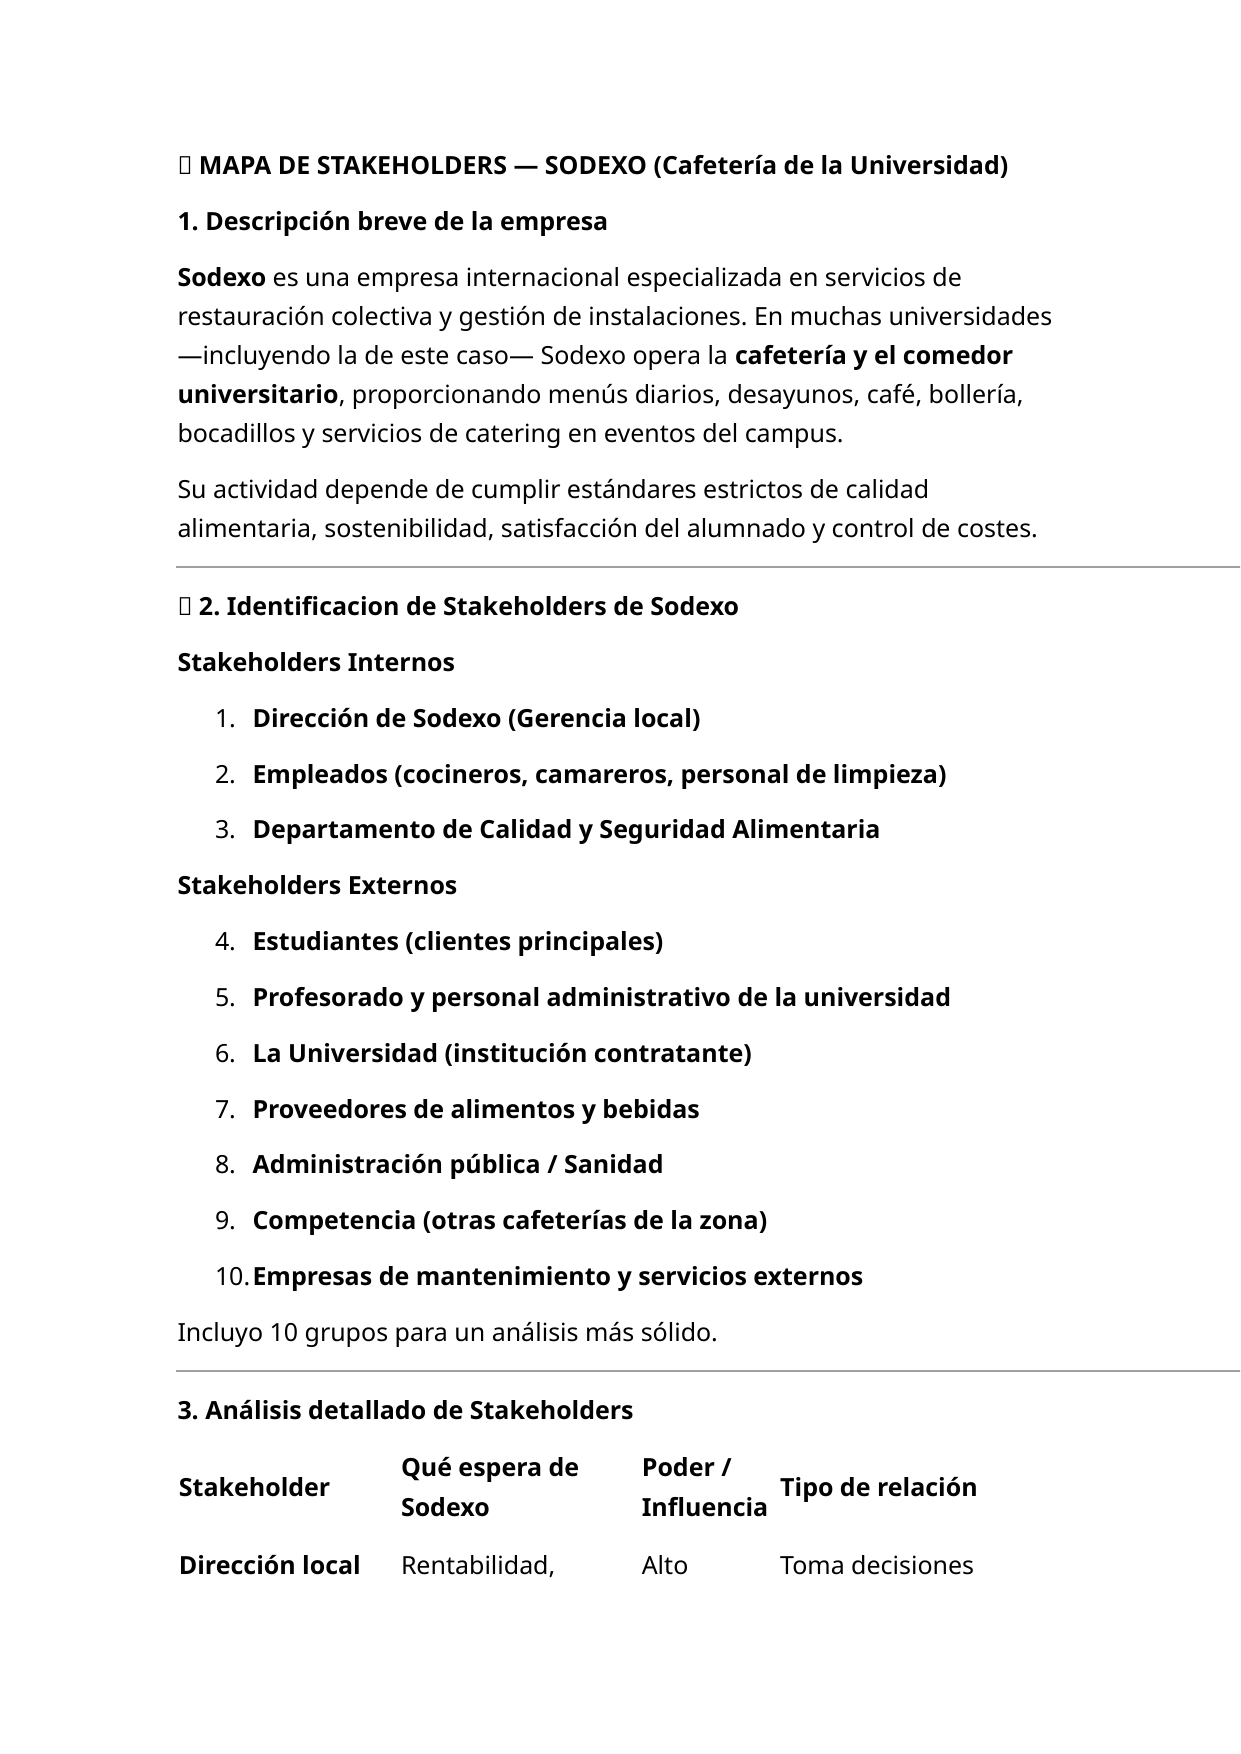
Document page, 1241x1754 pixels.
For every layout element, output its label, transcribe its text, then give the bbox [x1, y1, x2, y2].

table_cell Rentabilidad, [399, 1546, 640, 1604]
text Su actividad depende de cumplir estándares estrictos de calidad alimentaria, sostenibilidad, satisfacción del alumnado y control de costes. [177, 472, 1063, 545]
text Stakeholders Internos [177, 645, 1063, 679]
table_cell Toma decisiones [778, 1546, 1063, 1604]
list Dirección de Sodexo (Gerencia local) [215, 701, 1063, 734]
list Proveedores de alimentos y bebidas [215, 1091, 1063, 1125]
table_header Stakeholder [177, 1449, 399, 1546]
text Incluyo 10 grupos para un análisis más sólido. [177, 1315, 1063, 1349]
text 3. Análisis detallado de Stakeholders [177, 1393, 1063, 1427]
table_header Tipo de relación [778, 1449, 1063, 1546]
list Empleados (cocineros, camareros, personal de limpieza) [215, 756, 1063, 790]
text Stakeholders Externos [177, 868, 1063, 902]
list La Universidad (institución contratante) [215, 1036, 1063, 1069]
text 1. Descripción breve de la empresa [177, 203, 1063, 237]
table_header Qué espera de Sodexo [399, 1449, 640, 1546]
table_cell Dirección local [177, 1546, 399, 1604]
text ✅ 2. Identificacion de Stakeholders de Sodexo [177, 589, 1063, 623]
text Sodexo es una empresa internacional especializada en servicios de restauración colectiva y gestión de instalaciones. En muchas universidades —incluyendo la de este caso— Sodexo opera la cafetería y el comedor universitario, proporcionando menús diarios, desayunos, café, bollería, bocadillos y servicios de catering en eventos del campus. [177, 259, 1063, 450]
text ✅ MAPA DE STAKEHOLDERS — SODEXO (Cafetería de la Universidad) [177, 148, 1063, 182]
list Competencia (otras cafeterías de la zona) [215, 1203, 1063, 1237]
list Profesorado y personal administrativo de la universidad [215, 980, 1063, 1014]
table_cell Alto [640, 1546, 778, 1604]
list Empresas de mantenimiento y servicios externos [215, 1259, 1063, 1293]
list Estudiantes (clientes principales) [215, 924, 1063, 958]
table_header Poder / Influencia [640, 1449, 778, 1546]
list Departamento de Calidad y Seguridad Alimentaria [215, 812, 1063, 846]
list Administración pública / Sanidad [215, 1147, 1063, 1181]
